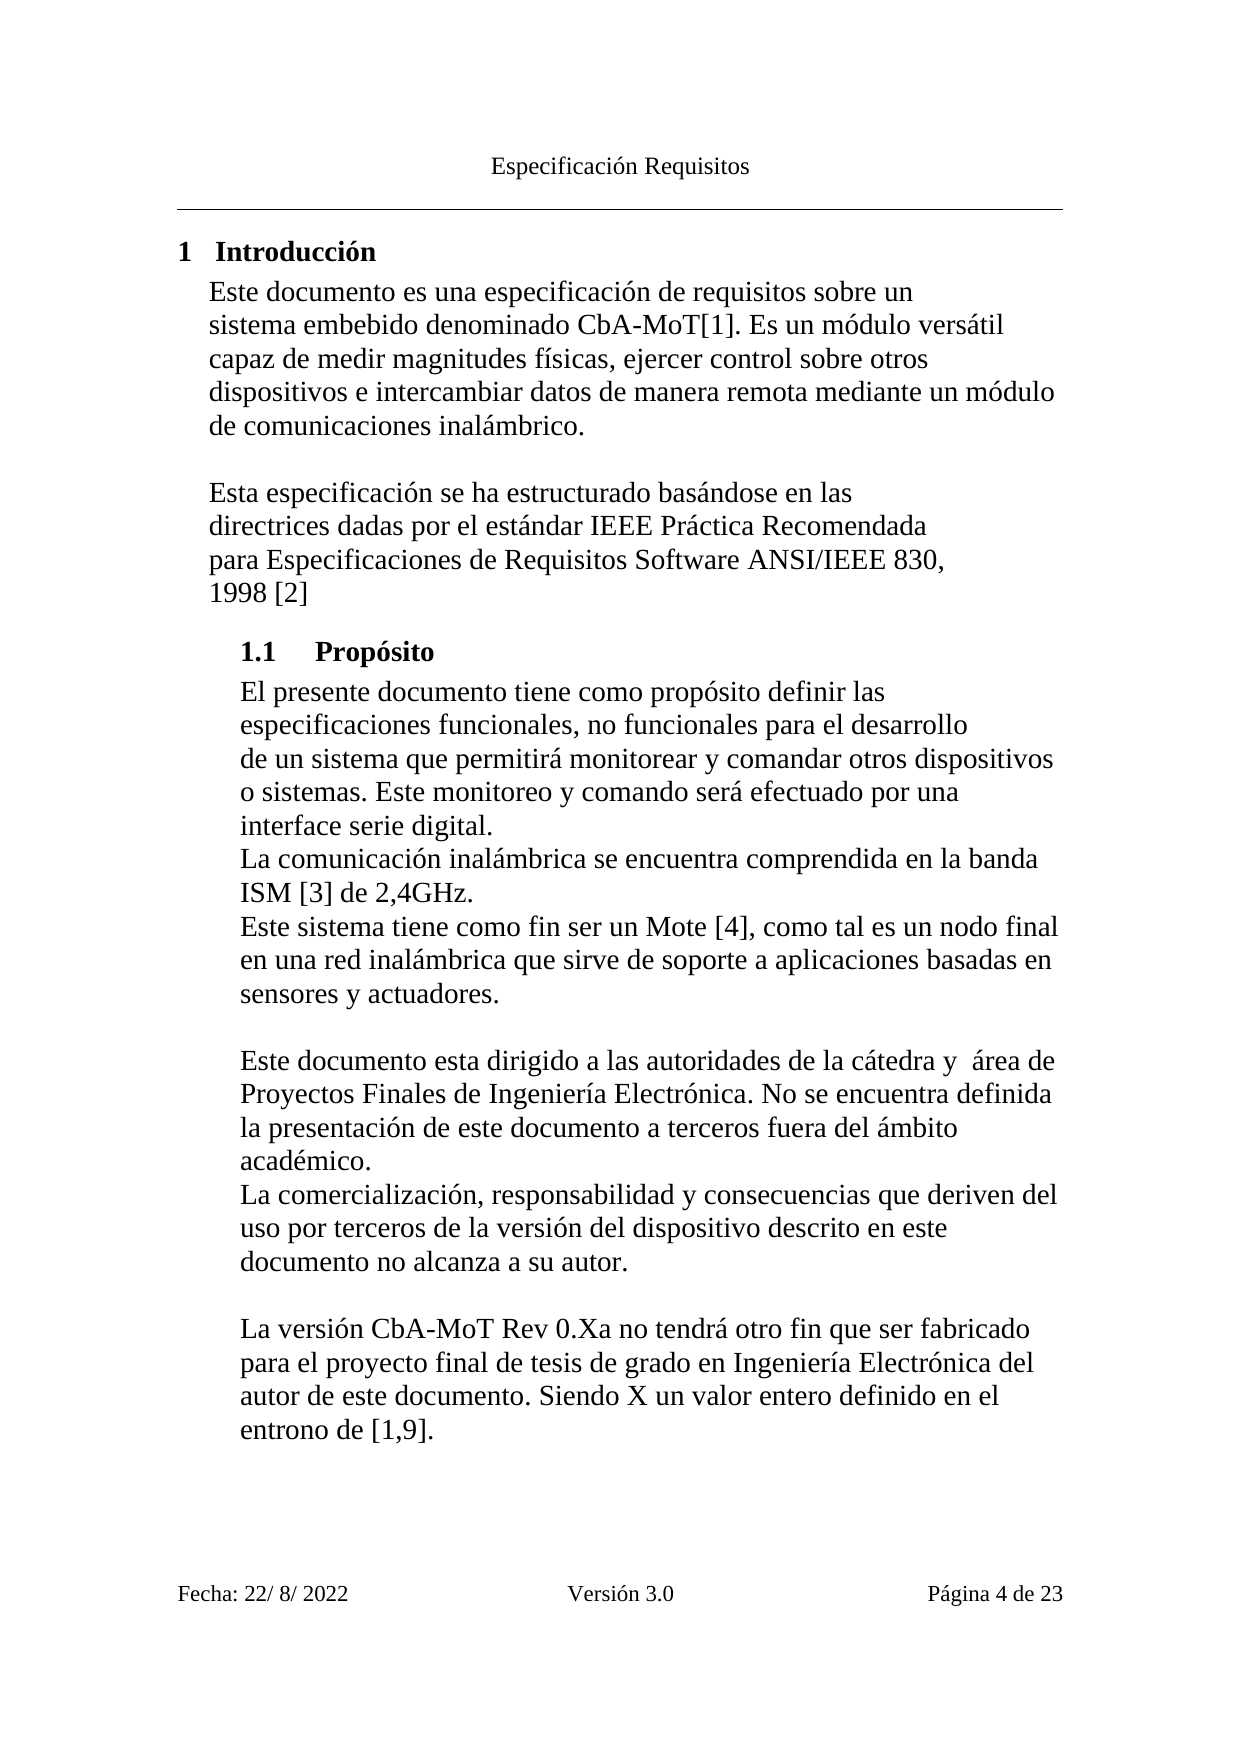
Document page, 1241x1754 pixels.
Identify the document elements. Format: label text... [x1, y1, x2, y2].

text especificaciones funcionales, no funcionales para el desarrollo [240, 707, 1063, 741]
text Este documento es una especificación de requisitos sobre un [208, 274, 1063, 307]
text La versión CbA-MoT Rev 0.Xa no tendrá otro fin que ser fabricado para el proyecto final de tesis de grado en Ingeniería Electrónica del autor de este documento. Siendo X un valor entero definido en el entrono de [1,9]. [240, 1311, 1063, 1445]
text de un sistema que permitirá monitorear y comandar otros dispositivos o sistemas. Este monitoreo y comando será efectuado por una interface serie digital. [240, 741, 1063, 842]
text para Especificaciones de Requisitos Software ANSI/IEEE 830, [208, 542, 1063, 576]
text 1998 [2] [208, 576, 1063, 609]
text sistema embebido denominado CbA-MoT[1]. Es un módulo versátil capaz de medir magnitudes físicas, ejercer control sobre otros dispositivos e intercambiar datos de manera remota mediante un módulo de comunicaciones inalámbrico. [208, 307, 1063, 441]
text Este documento esta dirigido a las autoridades de la cátedra y área de Proyectos Finales de Ingeniería Electrónica. No se encuentra definida la presentación de este documento a terceros fuera del ámbito académico. [240, 1043, 1063, 1177]
text Esta especificación se ha estructurado basándose en las [208, 475, 1063, 508]
text El presente documento tiene como propósito definir las [240, 674, 1063, 707]
text La comercialización, responsabilidad y consecuencias que deriven del uso por terceros de la versión del dispositivo descrito en este documento no alcanza a su autor. [240, 1177, 1063, 1278]
subtitle Introducción [177, 234, 1063, 267]
text directrices dadas por el estándar IEEE Práctica Recomendada [208, 508, 1063, 542]
text Este sistema tiene como fin ser un Mote [4], como tal es un nodo final en una red inalámbrica que sirve de soporte a aplicaciones basadas en sensores y actuadores. [240, 909, 1063, 1009]
subtitle Propósito [240, 634, 1063, 668]
text La comunicación inalámbrica se encuentra comprendida en la banda ISM [3] de 2,4GHz. [240, 842, 1063, 909]
